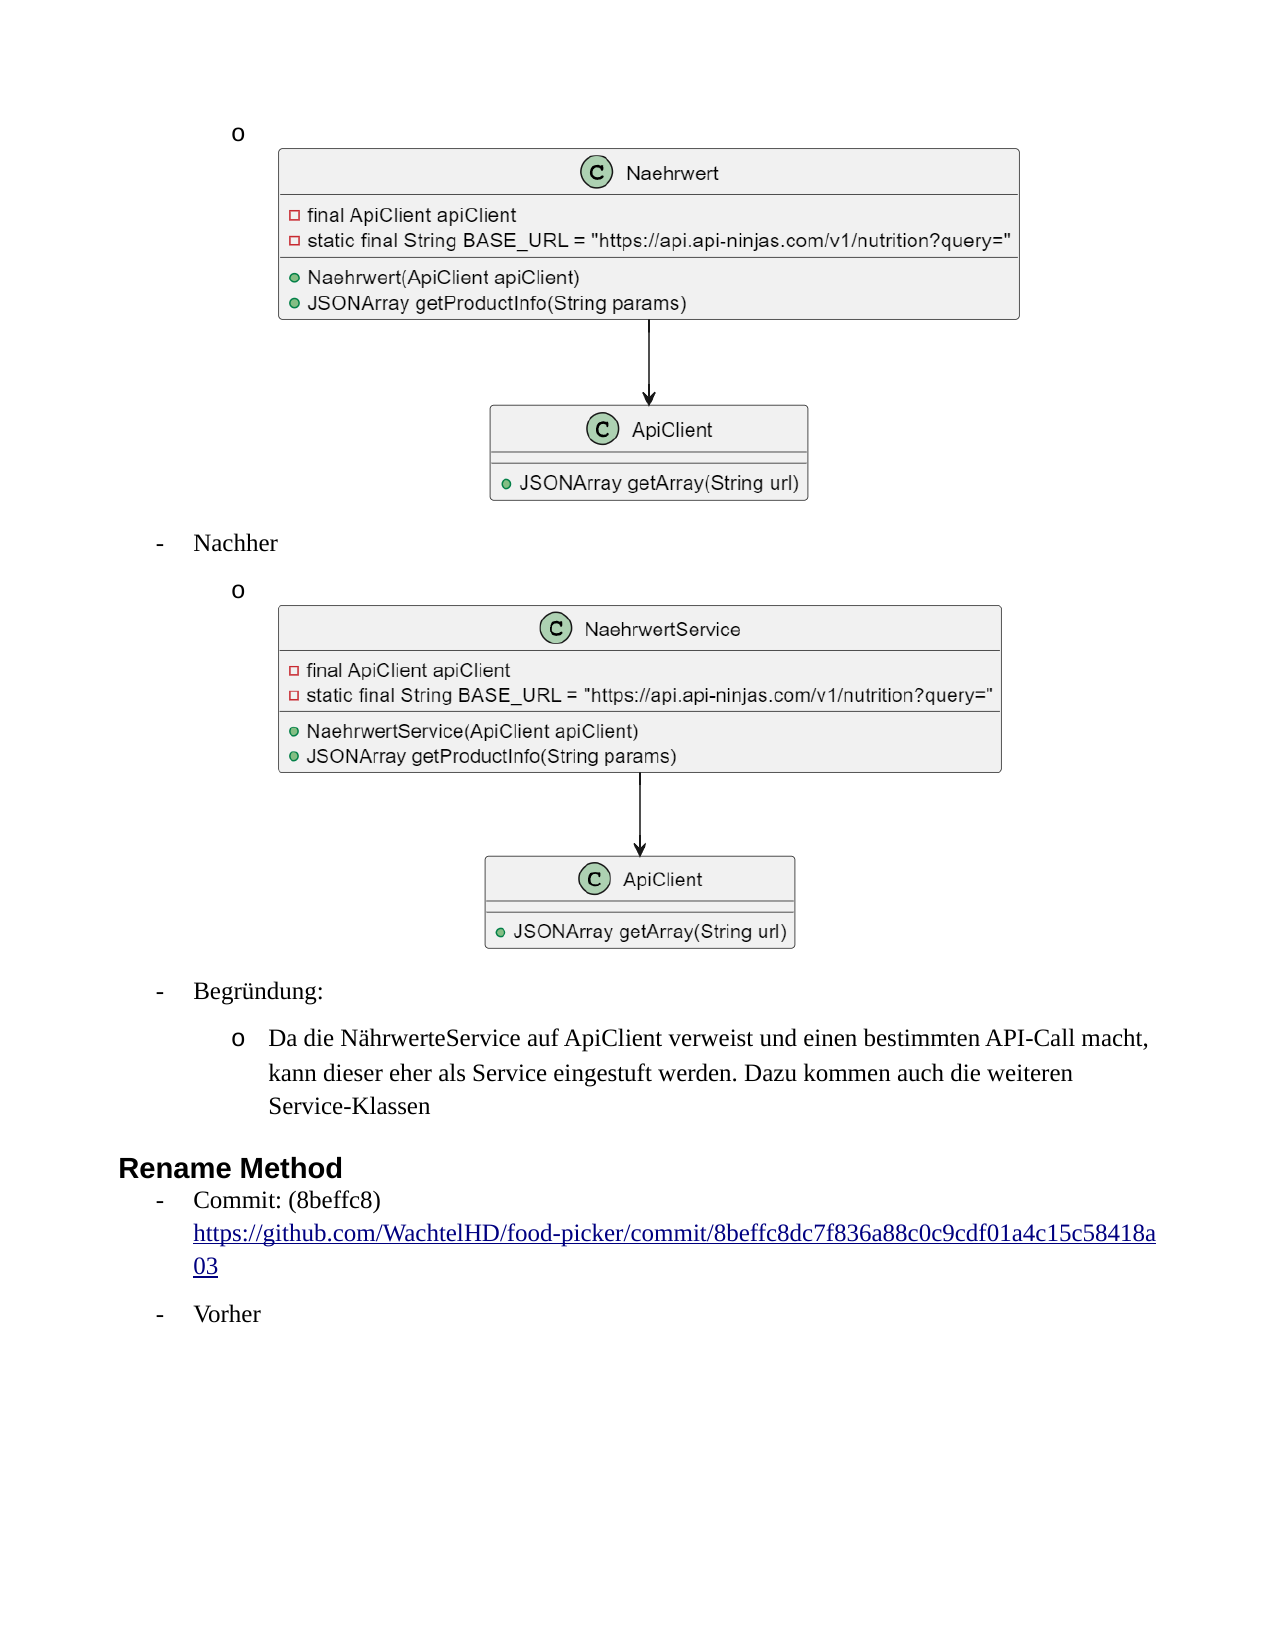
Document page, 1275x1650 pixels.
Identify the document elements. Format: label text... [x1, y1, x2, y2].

list Vorher [156, 1299, 1157, 1327]
list Commit: (8beffc8) https://github.com/WachtelHD/food-picker/commit/8beffc8dc7f836a88c0c9cdf01a4c15c58418a03 [156, 1185, 1157, 1280]
list Begründung: [156, 976, 1157, 1004]
subtitle Rename Method [118, 1152, 1157, 1185]
list Da die NährwerteService auf ApiClient verweist und einen bestimmten API-Call macht, kann dieser eher als Service eingestuft werden. Dazu kommen auch die weiteren Service-Klassen [231, 1023, 1157, 1120]
list Nachher [156, 528, 1157, 556]
